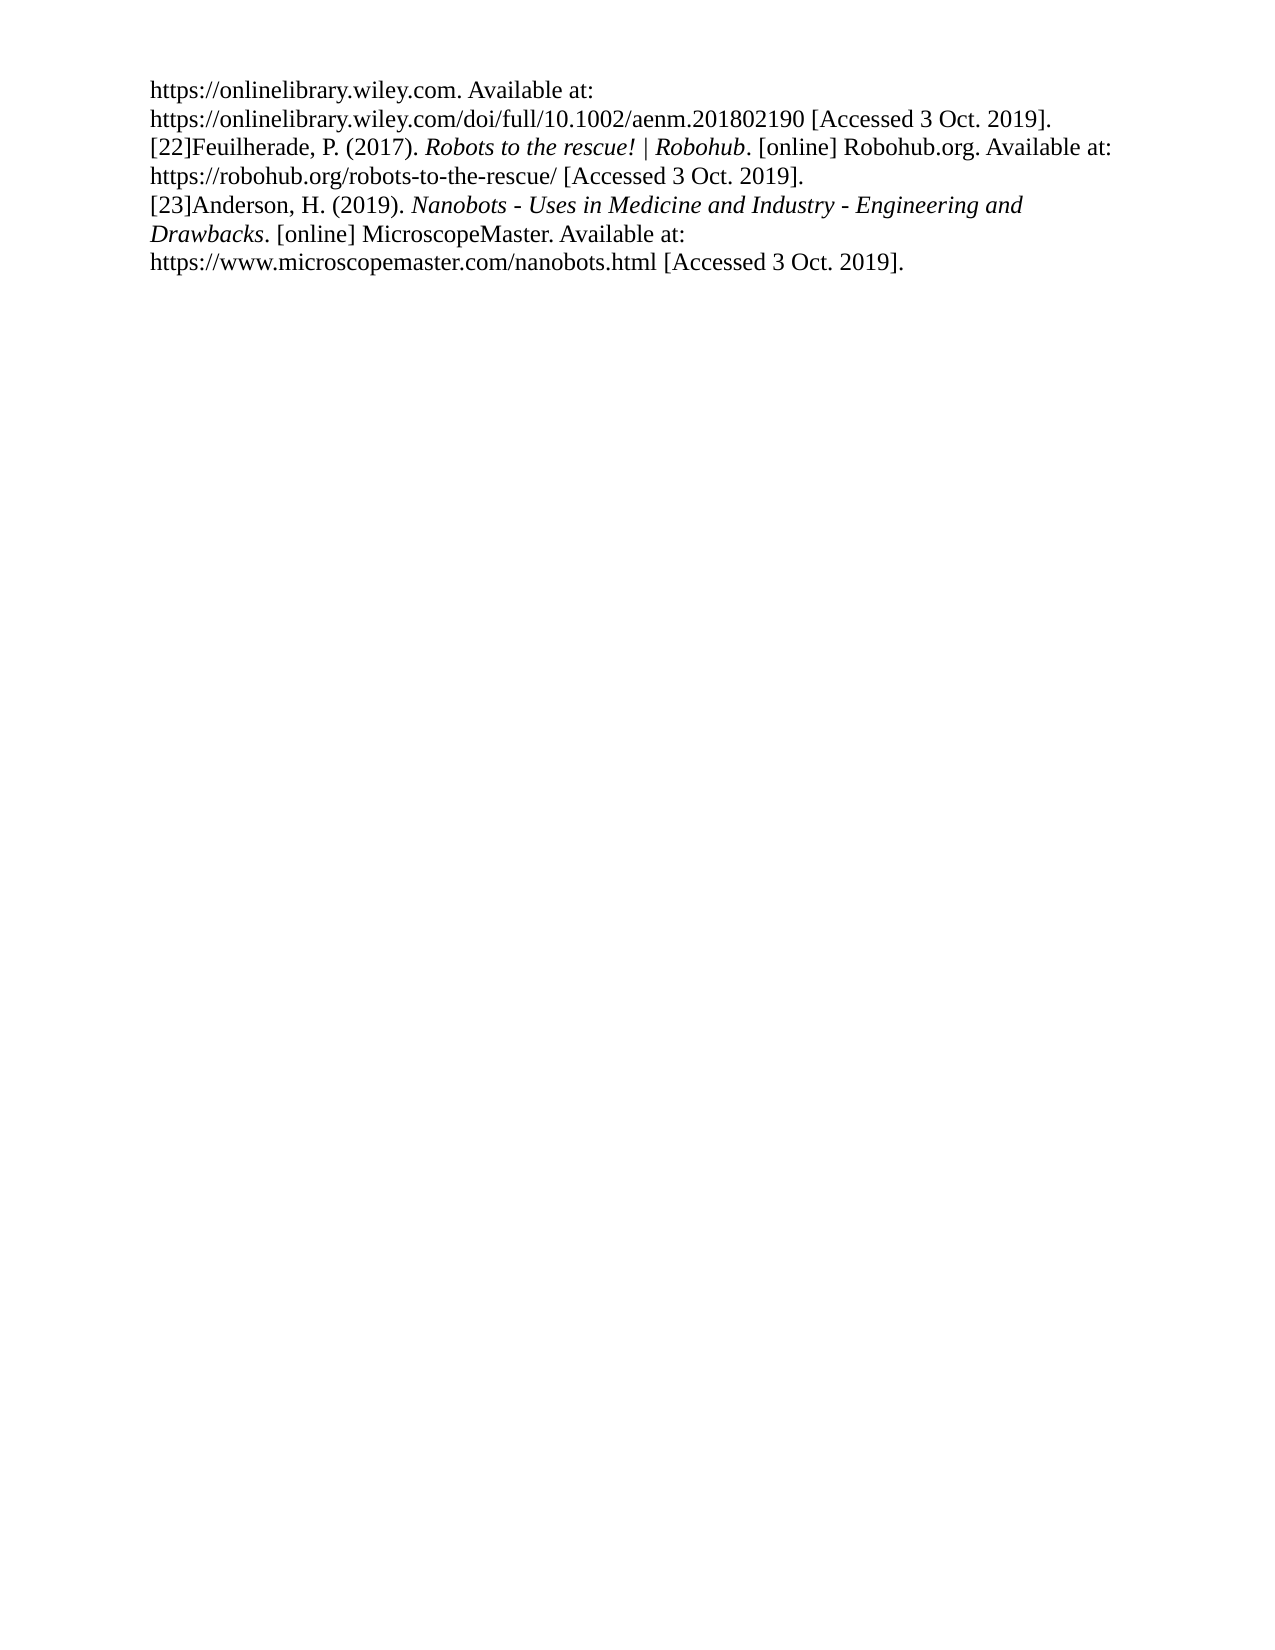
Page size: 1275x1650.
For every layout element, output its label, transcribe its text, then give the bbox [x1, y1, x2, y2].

text https://onlinelibrary.wiley.com. Available at: https://onlinelibrary.wiley.com/doi/full/10.1002/aenm.201802190 [Accessed 3 Oct. 2019]. [150, 75, 1125, 132]
text [22]Feuilherade, P. (2017). Robots to the rescue! | Robohub. [online] Robohub.org. Available at: https://robohub.org/robots-to-the-rescue/ [Accessed 3 Oct. 2019]. [150, 132, 1125, 190]
text [23]Anderson, H. (2019). Nanobots - Uses in Medicine and Industry - Engineering and Drawbacks. [online] MicroscopeMaster. Available at: https://www.microscopemaster.com/nanobots.html [Accessed 3 Oct. 2019]. [150, 190, 1125, 276]
